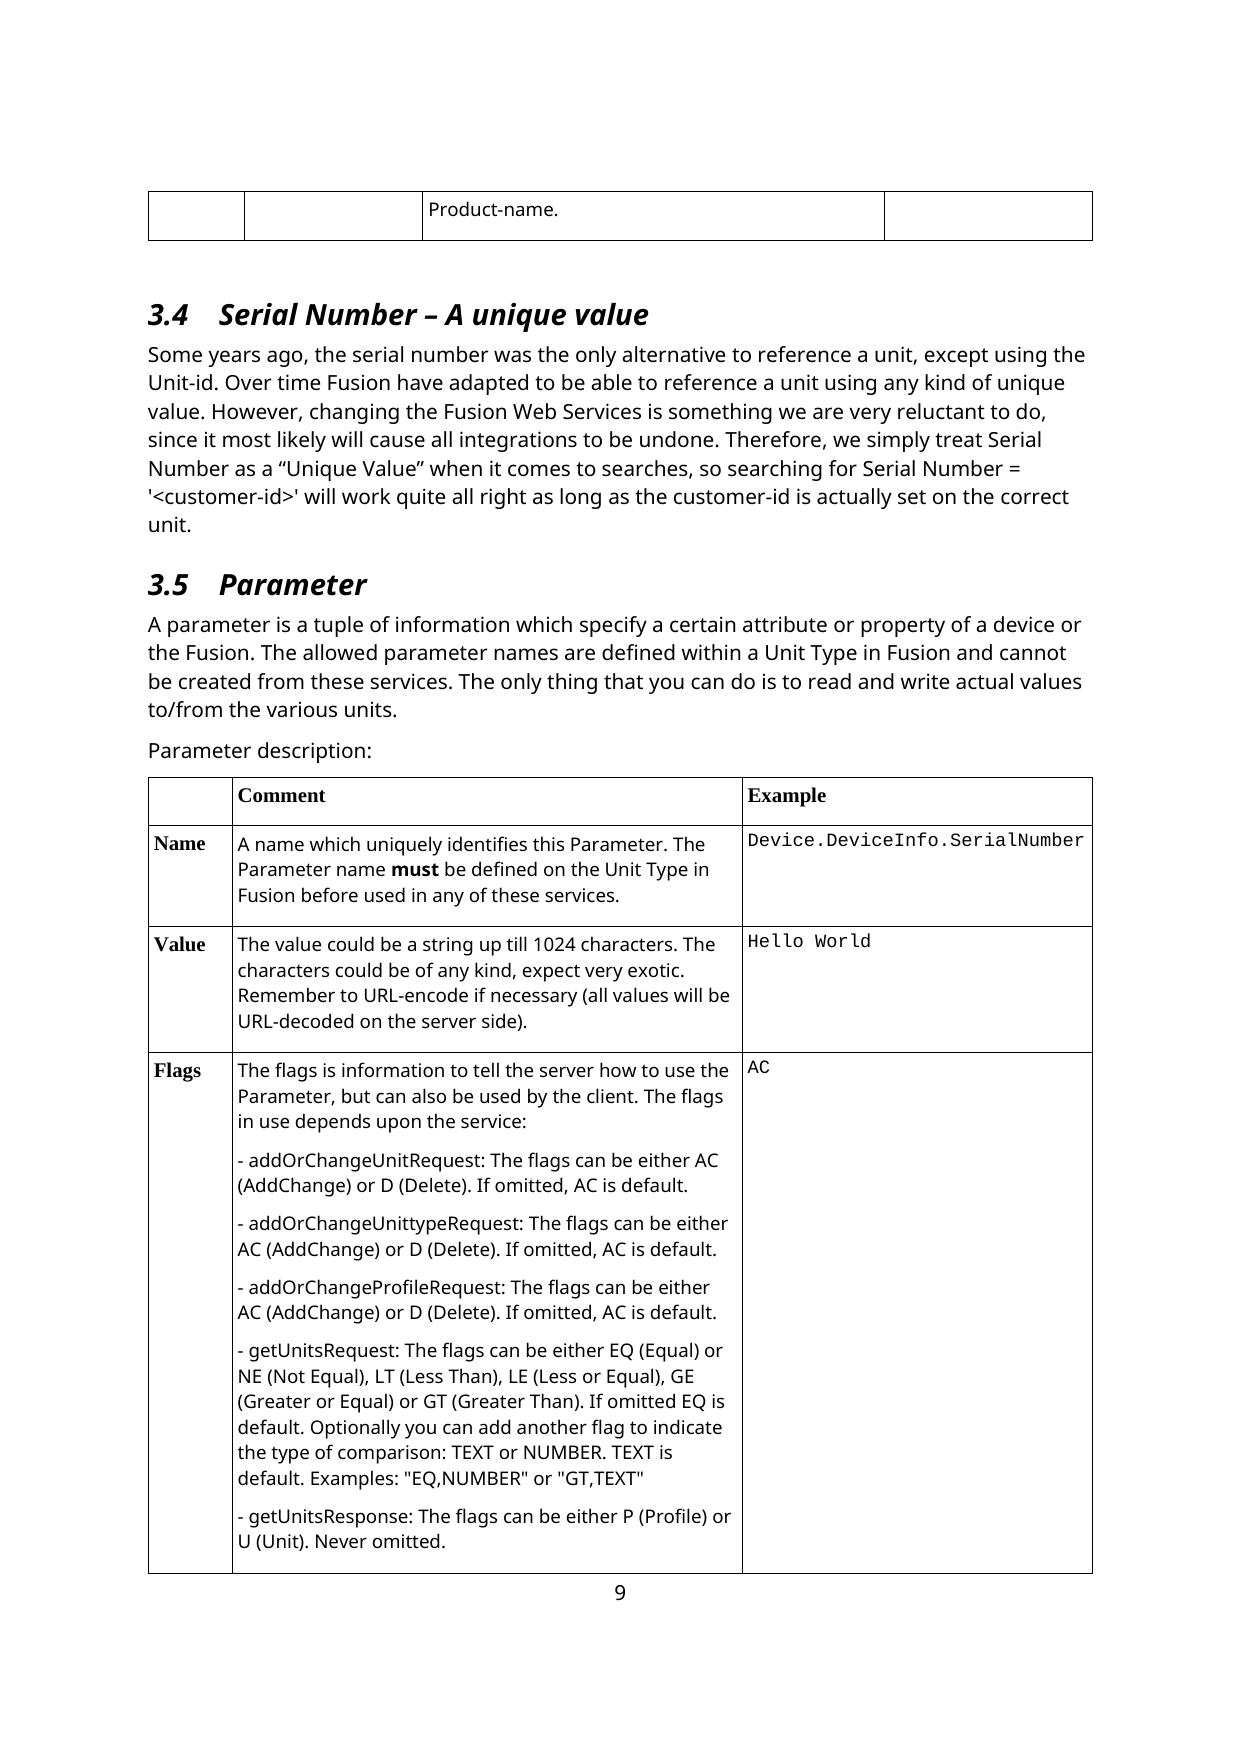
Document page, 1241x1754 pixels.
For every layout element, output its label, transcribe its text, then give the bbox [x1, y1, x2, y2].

text A parameter is a tuple of information which specify a certain attribute or property of a device or the Fusion. The allowed parameter names are defined within a Unit Type in Fusion and cannot be created from these services. The only thing that you can do is to read and write actual values to/from the various units. [148, 610, 1092, 724]
table_cell AC [743, 1053, 1092, 1572]
table_cell [245, 192, 422, 240]
text Some years ago, the serial number was the only alternative to reference a unit, except using the Unit-id. Over time Fusion have adapted to be able to reference a unit using any kind of unique value. However, changing the Fusion Web Services is something we are very reluctant to do, since it most likely will cause all integrations to be undone. Therefore, we simply treat Serial Number as a “Unique Value” when it comes to searches, so searching for Serial Number = '<customer-id>' will work quite all right as long as the customer-id is actually set on the correct unit. [148, 340, 1092, 539]
table_header [149, 778, 232, 825]
table_cell The value could be a string up till 1024 characters. The characters could be of any kind, expect very exotic. Remember to URL-encode if necessary (all values will be URL-decoded on the server side). [233, 927, 742, 1052]
table_cell The flags is information to tell the server how to use the Parameter, but can also be used by the client. The flags in use depends upon the service: - addOrChangeUnitRequest: The flags can be either AC (AddChange) or D (Delete). If omitted, AC is default. - addOrChangeUnittypeRequest: The flags can be either AC (AddChange) or D (Delete). If omitted, AC is default. - addOrChangeProfileRequest: The flags can be either AC (AddChange) or D (Delete). If omitted, AC is default. - getUnitsRequest: The flags can be either EQ (Equal) or NE (Not Equal), LT (Less Than), LE (Less or Equal), GE (Greater or Equal) or GT (Greater Than). If omitted EQ is default. Optionally you can add another flag to indicate the type of comparison: TEXT or NUMBER. TEXT is default. Examples: "EQ,NUMBER" or "GT,TEXT" - getUnitsResponse: The flags can be either P (Profile) or U (Unit). Never omitted. [233, 1053, 742, 1572]
table_cell [885, 192, 1092, 240]
table_header Example [743, 778, 1092, 825]
subtitle Parameter [148, 564, 1092, 604]
table_cell Value [149, 927, 232, 1052]
table_cell Product-name. [423, 192, 884, 240]
subtitle Serial Number – A unique value [148, 294, 1092, 334]
table_cell Name [149, 826, 232, 926]
table_cell Flags [149, 1053, 232, 1572]
table_cell Hello World [743, 927, 1092, 1052]
text Parameter description: [148, 736, 1092, 764]
table_header Comment [233, 778, 742, 825]
table_cell A name which uniquely identifies this Parameter. The Parameter name must be defined on the Unit Type in Fusion before used in any of these services. [233, 826, 742, 926]
table_cell Device.DeviceInfo.SerialNumber [743, 826, 1092, 926]
table_cell [149, 192, 244, 240]
